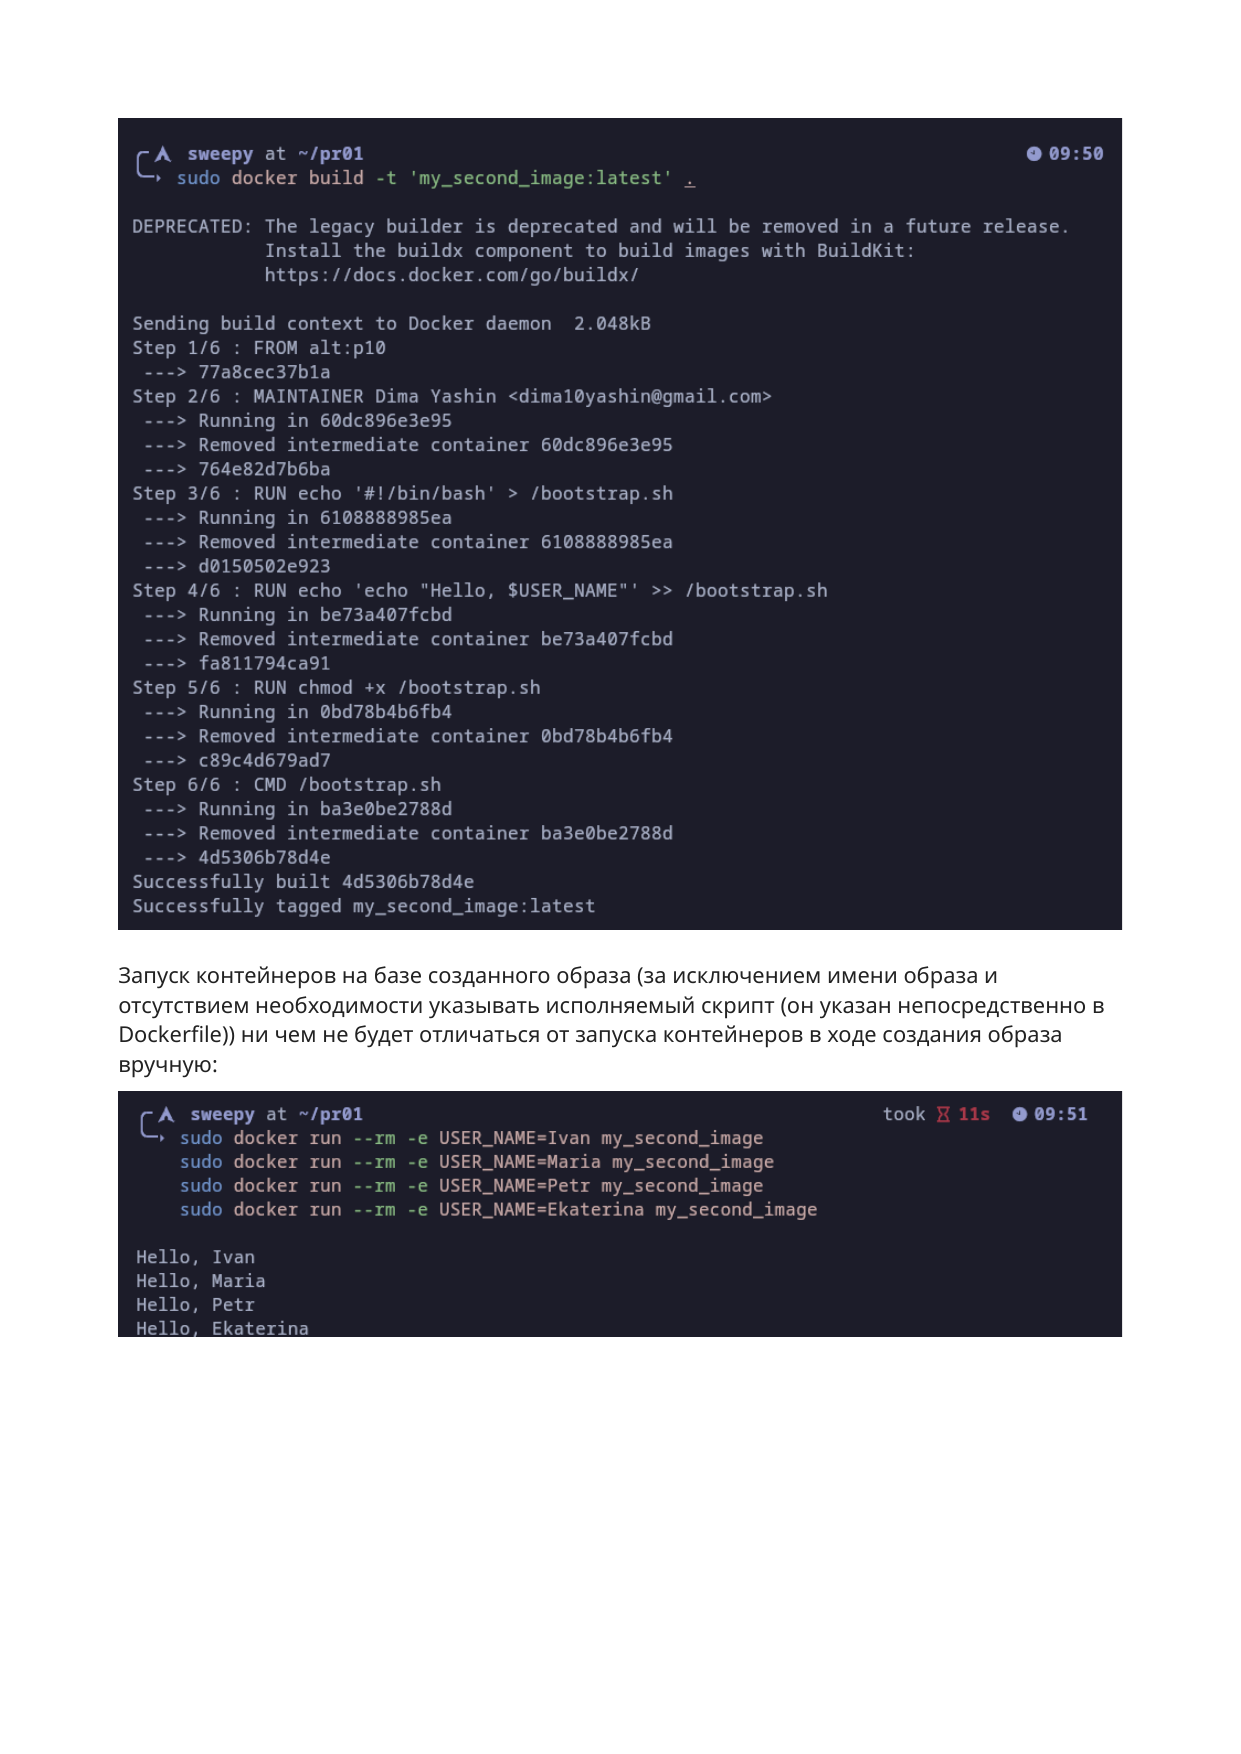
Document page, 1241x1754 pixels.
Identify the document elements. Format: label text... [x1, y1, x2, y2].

text Запуск контейнеров на базе созданного образа (за исключением имени образа и отсутствием необходимости указывать исполняемый скрипт (он указан непосредственно в Dockerfile)) ни чем не будет отличаться от запуска контейнеров в ходе создания образа вручную: [118, 930, 1122, 1079]
picture [118, 1091, 1123, 1337]
picture [118, 118, 1123, 930]
